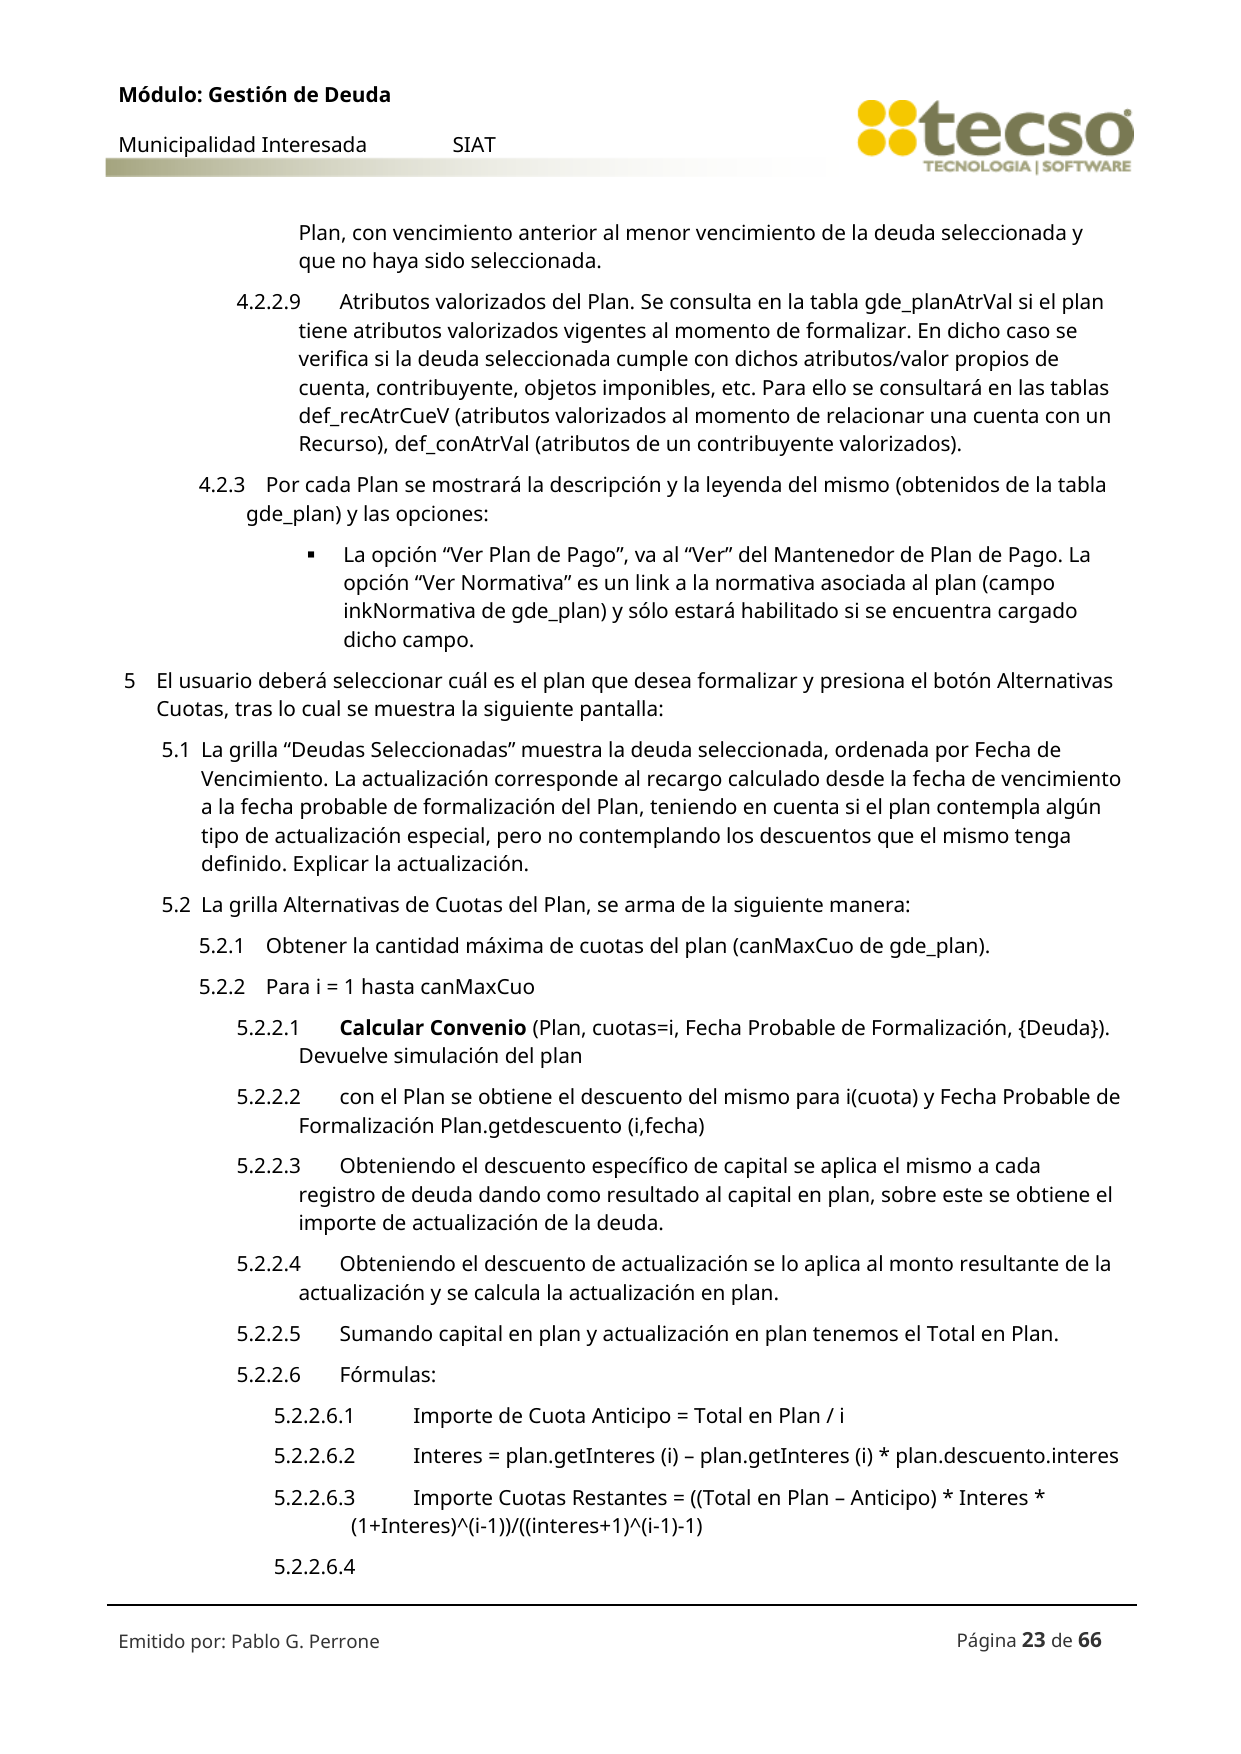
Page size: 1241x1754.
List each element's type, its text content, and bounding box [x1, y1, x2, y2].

picture [105, 100, 1134, 177]
list El usuario deberá seleccionar cuál es el plan que desea formalizar y presiona el botón Alternativas Cuotas, tras lo cual se muestra la siguiente pantalla: [118, 666, 1122, 723]
list Calcular Convenio (Plan, cuotas=i, Fecha Probable de Formalización, {Deuda}). Devuelve simulación del plan [231, 1013, 1122, 1070]
list con el Plan se obtiene el descuento del mismo para i(cuota) y Fecha Probable de Formalización Plan.getdescuento (i,fecha) [231, 1082, 1122, 1139]
list Importe Cuotas Restantes = ((Total en Plan – Anticipo) * Interes * (1+Interes)^(i-1))/((interes+1)^(i-1)-1) [268, 1483, 1122, 1539]
list Fórmulas: [231, 1360, 1122, 1388]
list Plan, con vencimiento anterior al menor vencimiento de la deuda seleccionada y que no haya sido seleccionada. [231, 218, 1122, 275]
list Obteniendo el descuento específico de capital se aplica el mismo a cada registro de deuda dando como resultado al capital en plan, sobre este se obtiene el importe de actualización de la deuda. [231, 1152, 1122, 1237]
list Obteniendo el descuento de actualización se lo aplica al monto resultante de la actualización y se calcula la actualización en plan. [231, 1249, 1122, 1306]
list Para i = 1 hasta canMaxCuo [193, 972, 1122, 1000]
list Importe de Cuota Anticipo = Total en Plan / i [268, 1401, 1122, 1429]
list Obtener la cantidad máxima de cuotas del plan (canMaxCuo de gde_plan). [193, 931, 1122, 959]
list La grilla “Deudas Seleccionadas” muestra la deuda seleccionada, ordenada por Fecha de Vencimiento. La actualización corresponde al recargo calculado desde la fecha de vencimiento a la fecha probable de formalización del Plan, teniendo en cuenta si el plan contempla algún tipo de actualización especial, pero no contemplando los descuentos que el mismo tenga definido. Explicar la actualización. [156, 735, 1122, 878]
list Sumando capital en plan y actualización en plan tenemos el Total en Plan. [231, 1319, 1122, 1347]
list La grilla Alternativas de Cuotas del Plan, se arma de la siguiente manera: [156, 890, 1122, 918]
list La opción “Ver Plan de Pago”, va al “Ver” del Mantenedor de Plan de Pago. La opción “Ver Normativa” es un link a la normativa asociada al plan (campo inkNormativa de gde_plan) y sólo estará habilitado si se encuentra cargado dicho campo. [306, 540, 1122, 653]
list Interes = plan.getInteres (i) – plan.getInteres (i) * plan.descuento.interes [268, 1442, 1122, 1470]
list Por cada Plan se mostrará la descripción y la leyenda del mismo (obtenidos de la tabla gde_plan) y las opciones: [193, 470, 1122, 527]
list Atributos valorizados del Plan. Se consulta en la tabla gde_planAtrVal si el plan tiene atributos valorizados vigentes al momento de formalizar. En dicho caso se verifica si la deuda seleccionada cumple con dichos atributos/valor propios de cuenta, contribuyente, objetos imponibles, etc. Para ello se consultará en las tablas def_recAtrCueV (atributos valorizados al momento de relacionar una cuenta con un Recurso), def_conAtrVal (atributos de un contribuyente valorizados). [231, 287, 1122, 458]
